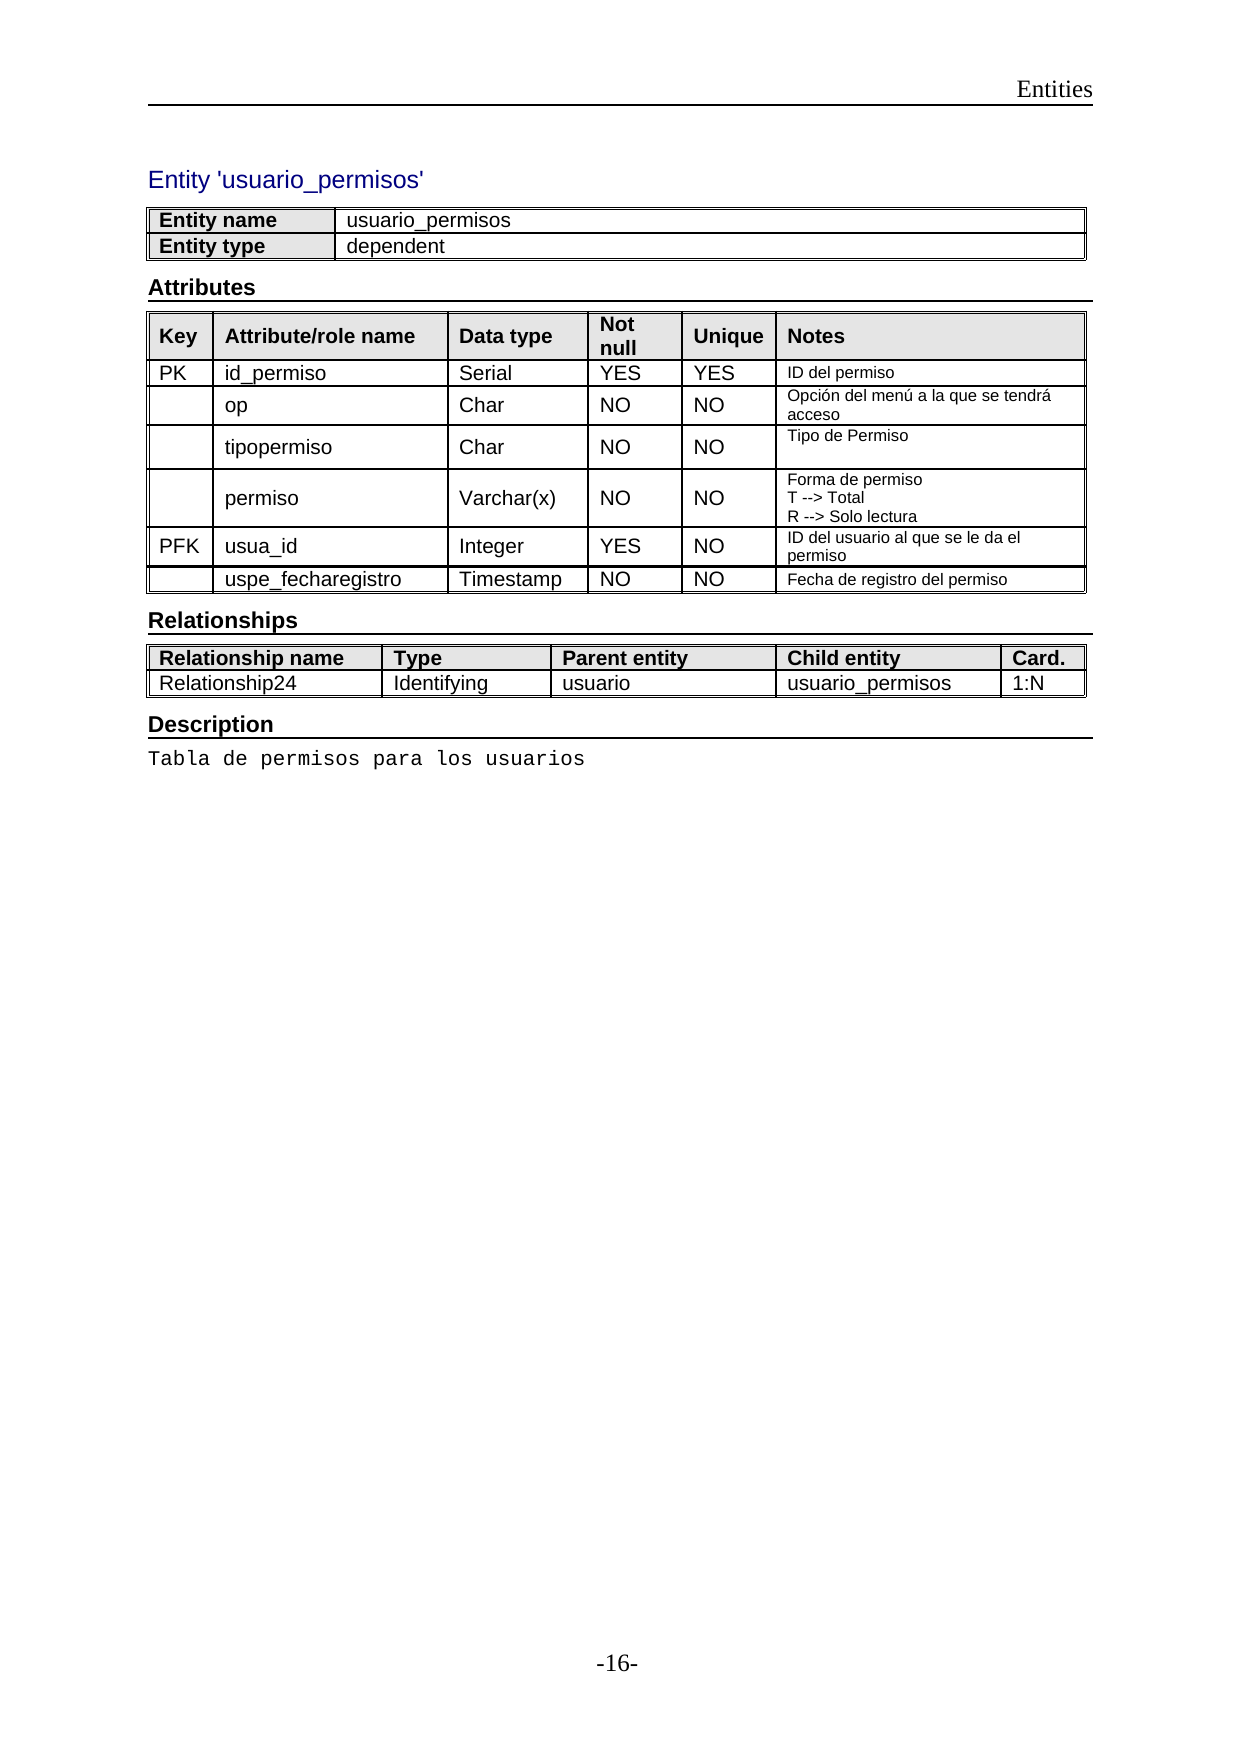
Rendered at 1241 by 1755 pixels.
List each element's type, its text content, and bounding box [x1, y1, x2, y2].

table_cell id_permiso [214, 361, 447, 385]
table_cell NO [683, 426, 775, 468]
table_cell Identifying [383, 671, 550, 694]
table_header Key [150, 314, 212, 359]
table_cell NO [589, 568, 681, 591]
table_header Parent entity [552, 647, 775, 669]
text Description [148, 711, 1093, 737]
table_cell dependent [336, 234, 1084, 258]
table_cell tipopermiso [214, 426, 447, 468]
table_cell NO [589, 470, 681, 526]
table_cell NO [683, 470, 775, 526]
table_header Data type [449, 314, 587, 359]
table_header Attribute/role name [214, 314, 447, 359]
table_cell [150, 387, 212, 424]
table_cell uspe_fecharegistro [214, 568, 447, 591]
table_cell usuario [552, 671, 775, 694]
table_cell PFK [150, 528, 212, 565]
table_header Type [383, 647, 550, 669]
table_cell Forma de permiso T --> Total R --> Solo lectura [777, 470, 1084, 526]
table_header Relationship name [150, 647, 381, 669]
table_cell 1:N [1002, 671, 1084, 694]
table_header Entity name [150, 210, 334, 232]
table_header Notes [777, 314, 1084, 359]
table_cell YES [589, 528, 681, 565]
table_cell NO [589, 426, 681, 468]
table_cell Timestamp [449, 568, 587, 591]
table_cell permiso [214, 470, 447, 526]
table_cell usuario_permisos [777, 671, 1000, 694]
table_cell NO [683, 387, 775, 424]
table_cell Varchar(x) [449, 470, 587, 526]
table_cell op [214, 387, 447, 424]
table_cell Entity type [150, 234, 334, 258]
table_cell Relationship24 [150, 671, 381, 694]
table_cell Char [449, 426, 587, 468]
table_cell YES [589, 361, 681, 385]
text Relationships [148, 608, 1093, 633]
table_header Not null [589, 314, 681, 359]
table_cell Integer [449, 528, 587, 565]
table_cell NO [589, 387, 681, 424]
table_cell Tipo de Permiso [777, 426, 1084, 468]
table_header Child entity [777, 647, 1000, 669]
table_cell Fecha de registro del permiso [777, 568, 1084, 591]
text Tabla de permisos para los usuarios [148, 748, 1093, 771]
table_header Card. [1002, 647, 1084, 669]
table_cell ID del usuario al que se le da el permiso [777, 528, 1084, 565]
table_cell [150, 426, 212, 468]
text Entity 'usuario_permisos' [148, 166, 1093, 194]
table_cell [150, 470, 212, 526]
table_cell PK [150, 361, 212, 385]
table_cell usua_id [214, 528, 447, 565]
table_cell NO [683, 528, 775, 565]
table_cell Opción del menú a la que se tendrá acceso [777, 387, 1084, 424]
table_cell ID del permiso [777, 361, 1084, 385]
text Attributes [148, 274, 1093, 300]
table_cell Char [449, 387, 587, 424]
table_cell [150, 568, 212, 591]
table_header usuario_permisos [336, 210, 1084, 232]
table_cell YES [683, 361, 775, 385]
table_cell NO [683, 568, 775, 591]
table_header Unique [683, 314, 775, 359]
table_cell Serial [449, 361, 587, 385]
